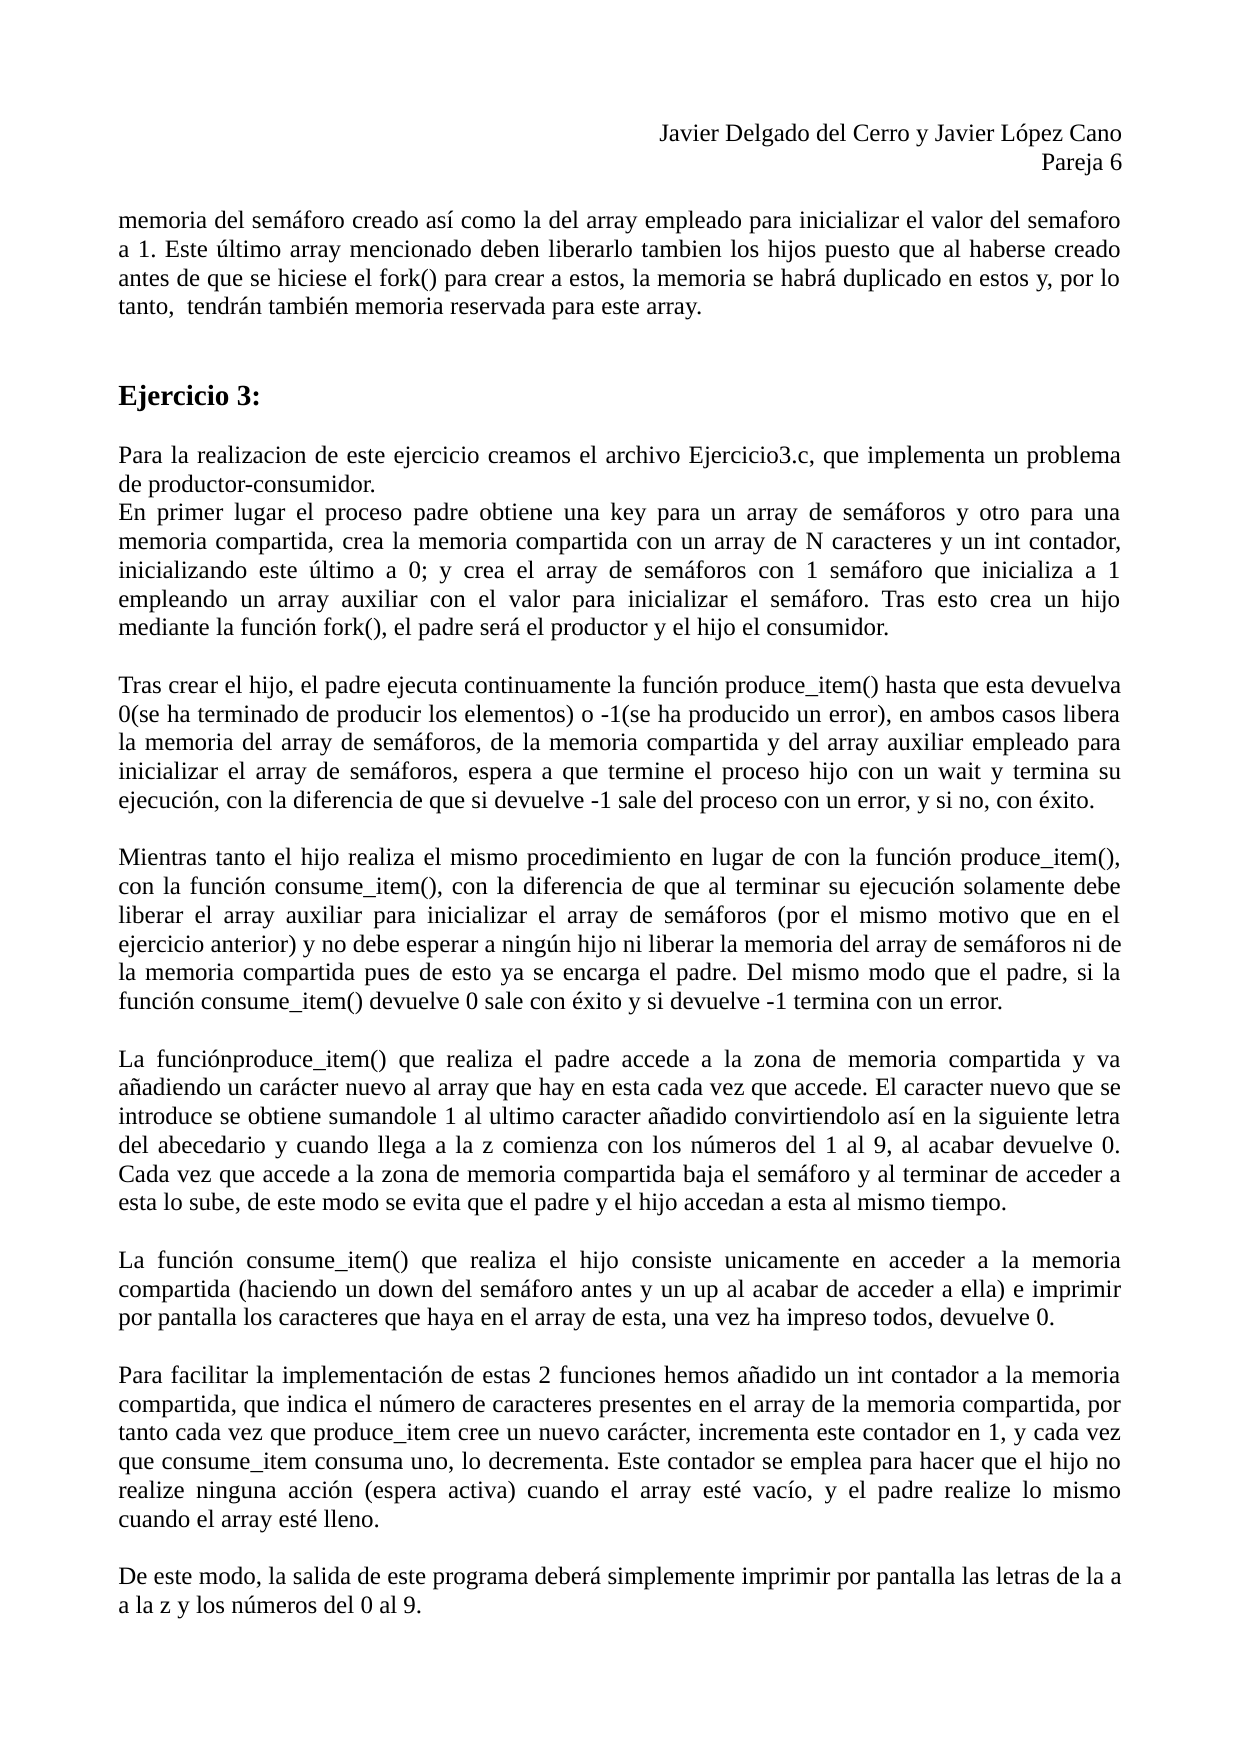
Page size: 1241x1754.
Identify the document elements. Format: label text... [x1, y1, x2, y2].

text En primer lugar el proceso padre obtiene una key para un array de semáforos y otro para una memoria compartida, crea la memoria compartida con un array de N caracteres y un int contador, inicializando este último a 0; y crea el array de semáforos con 1 semáforo que inicializa a 1 empleando un array auxiliar con el valor para inicializar el semáforo. Tras esto crea un hijo mediante la función fork(), el padre será el productor y el hijo el consumidor. [118, 497, 1122, 641]
text Mientras tanto el hijo realiza el mismo procedimiento en lugar de con la función produce_item(), con la función consume_item(), con la diferencia de que al terminar su ejecución solamente debe liberar el array auxiliar para inicializar el array de semáforos (por el mismo motivo que en el ejercicio anterior) y no debe esperar a ningún hijo ni liberar la memoria del array de semáforos ni de la memoria compartida pues de esto ya se encarga el padre. Del mismo modo que el padre, si la función consume_item() devuelve 0 sale con éxito y si devuelve -1 termina con un error. [118, 842, 1122, 1015]
text Ejercicio 3: [118, 378, 1122, 411]
text Tras crear el hijo, el padre ejecuta continuamente la función produce_item() hasta que esta devuelva 0(se ha terminado de producir los elementos) o -1(se ha producido un error), en ambos casos libera la memoria del array de semáforos, de la memoria compartida y del array auxiliar empleado para inicializar el array de semáforos, espera a que termine el proceso hijo con un wait y termina su ejecución, con la diferencia de que si devuelve -1 sale del proceso con un error, y si no, con éxito. [118, 670, 1122, 814]
text La funciónproduce_item() que realiza el padre accede a la zona de memoria compartida y va añadiendo un carácter nuevo al array que hay en esta cada vez que accede. El caracter nuevo que se introduce se obtiene sumandole 1 al ultimo caracter añadido convirtiendolo así en la siguiente letra del abecedario y cuando llega a la z comienza con los números del 1 al 9, al acabar devuelve 0. Cada vez que accede a la zona de memoria compartida baja el semáforo y al terminar de acceder a esta lo sube, de este modo se evita que el padre y el hijo accedan a esta al mismo tiempo. [118, 1044, 1122, 1216]
text De este modo, la salida de este programa deberá simplemente imprimir por pantalla las letras de la a a la z y los números del 0 al 9. [118, 1561, 1122, 1619]
text Para la realizacion de este ejercicio creamos el archivo Ejercicio3.c, que implementa un problema de productor-consumidor. [118, 440, 1122, 497]
text La función consume_item() que realiza el hijo consiste unicamente en acceder a la memoria compartida (haciendo un down del semáforo antes y un up al acabar de acceder a ella) e imprimir por pantalla los caracteres que haya en el array de esta, una vez ha impreso todos, devuelve 0. [118, 1245, 1122, 1331]
text Para facilitar la implementación de estas 2 funciones hemos añadido un int contador a la memoria compartida, que indica el número de caracteres presentes en el array de la memoria compartida, por tanto cada vez que produce_item cree un nuevo carácter, incrementa este contador en 1, y cada vez que consume_item consuma uno, lo decrementa. Este contador se emplea para hacer que el hijo no realize ninguna acción (espera activa) cuando el array esté vacío, y el padre realize lo mismo cuando el array esté lleno. [118, 1360, 1122, 1532]
text memoria del semáforo creado así como la del array empleado para inicializar el valor del semaforo a 1. Este último array mencionado deben liberarlo tambien los hijos puesto que al haberse creado antes de que se hiciese el fork() para crear a estos, la memoria se habrá duplicado en estos y, por lo tanto, tendrán también memoria reservada para este array. [118, 205, 1122, 320]
